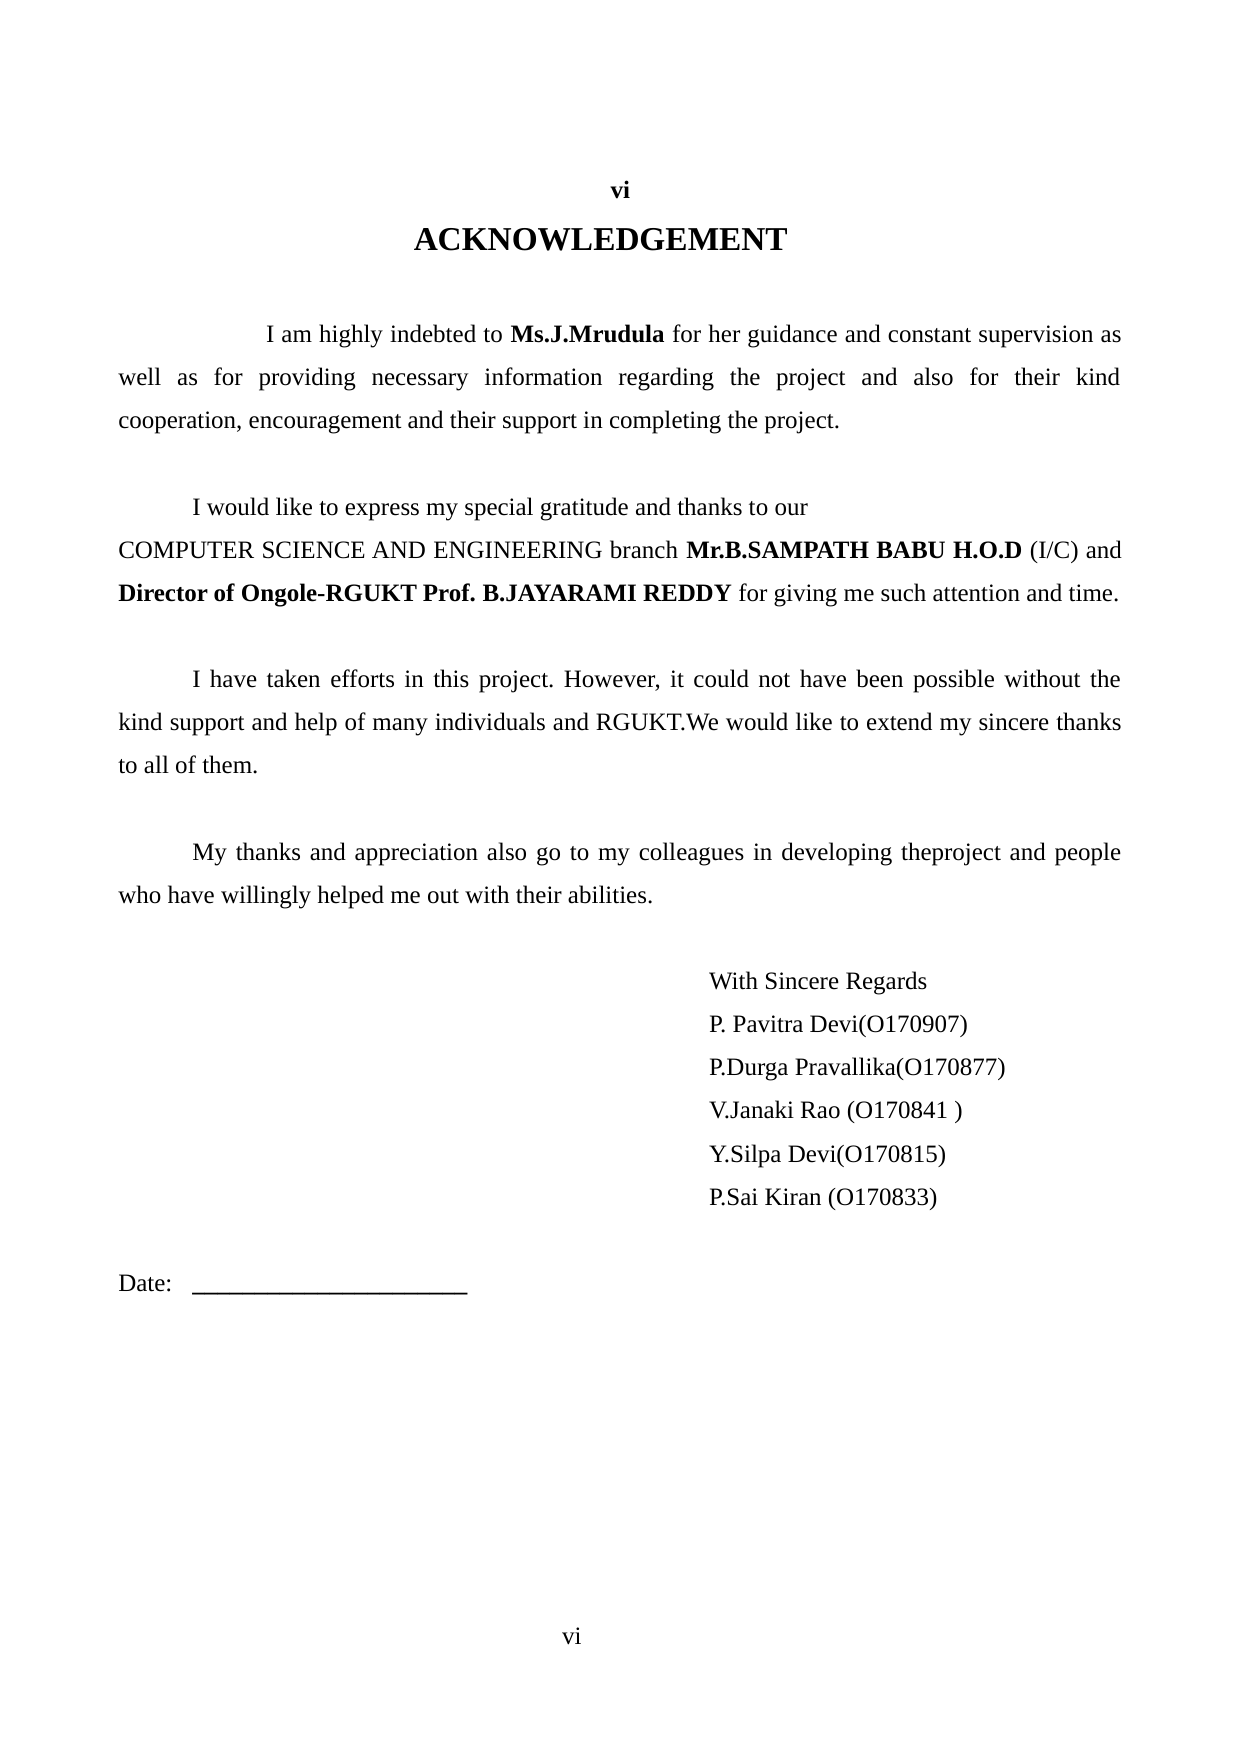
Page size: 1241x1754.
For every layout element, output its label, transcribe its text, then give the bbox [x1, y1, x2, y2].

text COMPUTER SCIENCE AND ENGINEERING branch Mr.B.SAMPATH BABU H.O.D (I/C) and Director of Ongole-RGUKT Prof. B.JAYARAMI REDDY for giving me such attention and time. [118, 535, 1122, 607]
text P.Sai Kiran (O170833) [118, 1182, 1122, 1211]
text Date: ______________________ [118, 1268, 1122, 1297]
text P.Durga Pravallika(O170877) [118, 1052, 1122, 1081]
text Y.Silpa Devi(O170815) [118, 1139, 1122, 1167]
text I have taken efforts in this project. However, it could not have been possible without the kind support and help of many individuals and RGUKT.We would like to extend my sincere thanks to all of them. [118, 664, 1122, 779]
text V.Janaki Rao (O170841 ) [118, 1096, 1122, 1124]
text 5 [118, 176, 1122, 204]
text P. Pavitra Devi(O170907) [118, 1009, 1122, 1038]
text ACKNOWLEDGEMENT [118, 219, 1122, 257]
text With Sincere Regards [118, 966, 1122, 995]
text My thanks and appreciation also go to my colleagues in developing theproject and people who have willingly helped me out with their abilities. [118, 837, 1122, 909]
text I would like to express my special gratitude and thanks to our [118, 492, 1122, 521]
text I am highly indebted to Ms.J.Mrudula for her guidance and constant supervision as well as for providing necessary information regarding the project and also for their kind cooperation, encouragement and their support in completing the project. [118, 319, 1122, 434]
